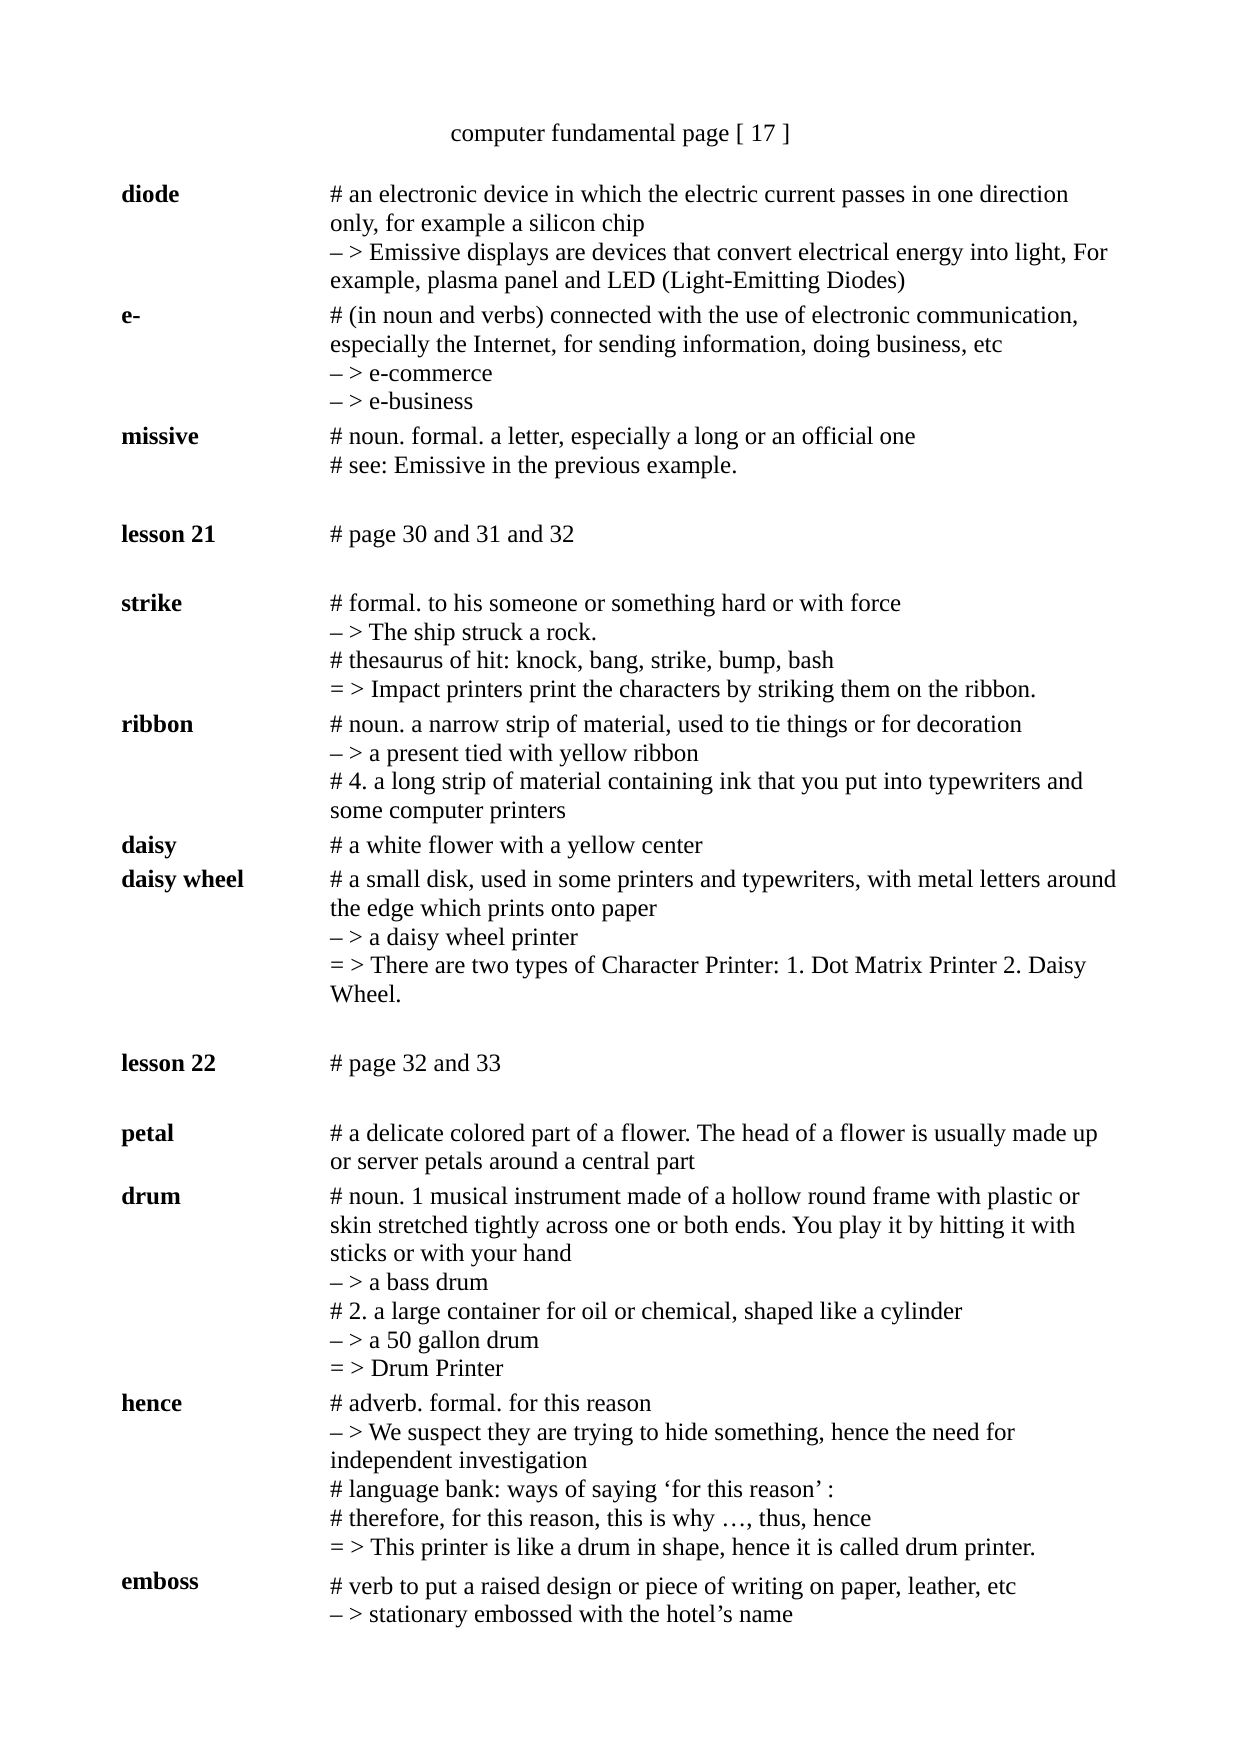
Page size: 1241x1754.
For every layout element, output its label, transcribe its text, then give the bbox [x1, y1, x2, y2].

table_cell daisy wheel [118, 861, 327, 1011]
table_cell [118, 1011, 327, 1046]
table_cell [327, 481, 1122, 516]
table_cell hence [118, 1385, 327, 1563]
table_cell lesson 22 [118, 1046, 327, 1080]
table_cell # noun. 1 musical instrument made of a hollow round frame with plastic or skin stretched tightly across one or both ends. You play it by hitting it with sticks or with your hand – > a bass drum # 2. a large container for oil or chemical, shaped like a cylinder – > a 50 gallon drum = > Drum Printer [327, 1178, 1122, 1385]
table_cell [327, 1080, 1122, 1115]
table_cell # (in noun and verbs) connected with the use of electronic communication, especially the Internet, for sending information, doing business, etc – > e-commerce – > e-business [327, 297, 1122, 418]
table_cell petal [118, 1115, 327, 1178]
table_cell # adverb. formal. for this reason – > We suspect they are trying to hide something, hence the need for independent investigation # language bank: ways of saying ‘for this reason’ : # therefore, for this reason, this is why …, thus, hence = > This printer is like a drum in shape, hence it is called drum printer. [327, 1385, 1122, 1563]
table_cell # a small disk, used in some printers and typewriters, with metal letters around the edge which prints onto paper – > a daisy wheel printer = > There are two types of Character Printer: 1. Dot Matrix Printer 2. Daisy Wheel. [327, 861, 1122, 1011]
table_cell daisy [118, 827, 327, 861]
table_cell drum [118, 1178, 327, 1385]
table_cell emboss [118, 1564, 327, 1636]
table_cell e- [118, 297, 327, 418]
table_cell # page 30 and 31 and 32 [327, 516, 1122, 551]
table_cell strike [118, 585, 327, 706]
table_cell # a white flower with a yellow center [327, 827, 1122, 861]
table_cell # page 32 and 33 [327, 1046, 1122, 1080]
table_cell # an electronic device in which the electric current passes in one direction only, for example a silicon chip – > Emissive displays are devices that convert electrical energy into light, For example, plasma panel and LED (Light-Emitting Diodes) [327, 176, 1122, 297]
table_cell [327, 1011, 1122, 1046]
table_cell diode [118, 176, 327, 297]
table_cell missive [118, 418, 327, 481]
table_cell [118, 481, 327, 516]
table_cell # formal. to his someone or something hard or with force – > The ship struck a rock. # thesaurus of hit: knock, bang, strike, bump, bash = > Impact printers print the characters by striking them on the ribbon. [327, 585, 1122, 706]
table_cell [118, 1080, 327, 1115]
table_cell # noun. a narrow strip of material, used to tie things or for decoration – > a present tied with yellow ribbon # 4. a long strip of material containing ink that you put into typewriters and some computer printers [327, 706, 1122, 827]
table_cell # a delicate colored part of a flower. The head of a flower is usually made up or server petals around a central part [327, 1115, 1122, 1178]
table_cell ribbon [118, 706, 327, 827]
table_cell # noun. formal. a letter, especially a long or an official one # see: Emissive in the previous example. [327, 418, 1122, 481]
table_cell [327, 551, 1122, 585]
table_cell # verb to put a raised design or piece of writing on paper, leather, etc – > stationary embossed with the hotel’s name [327, 1564, 1122, 1636]
table_cell lesson 21 [118, 516, 327, 551]
table_cell [118, 551, 327, 585]
